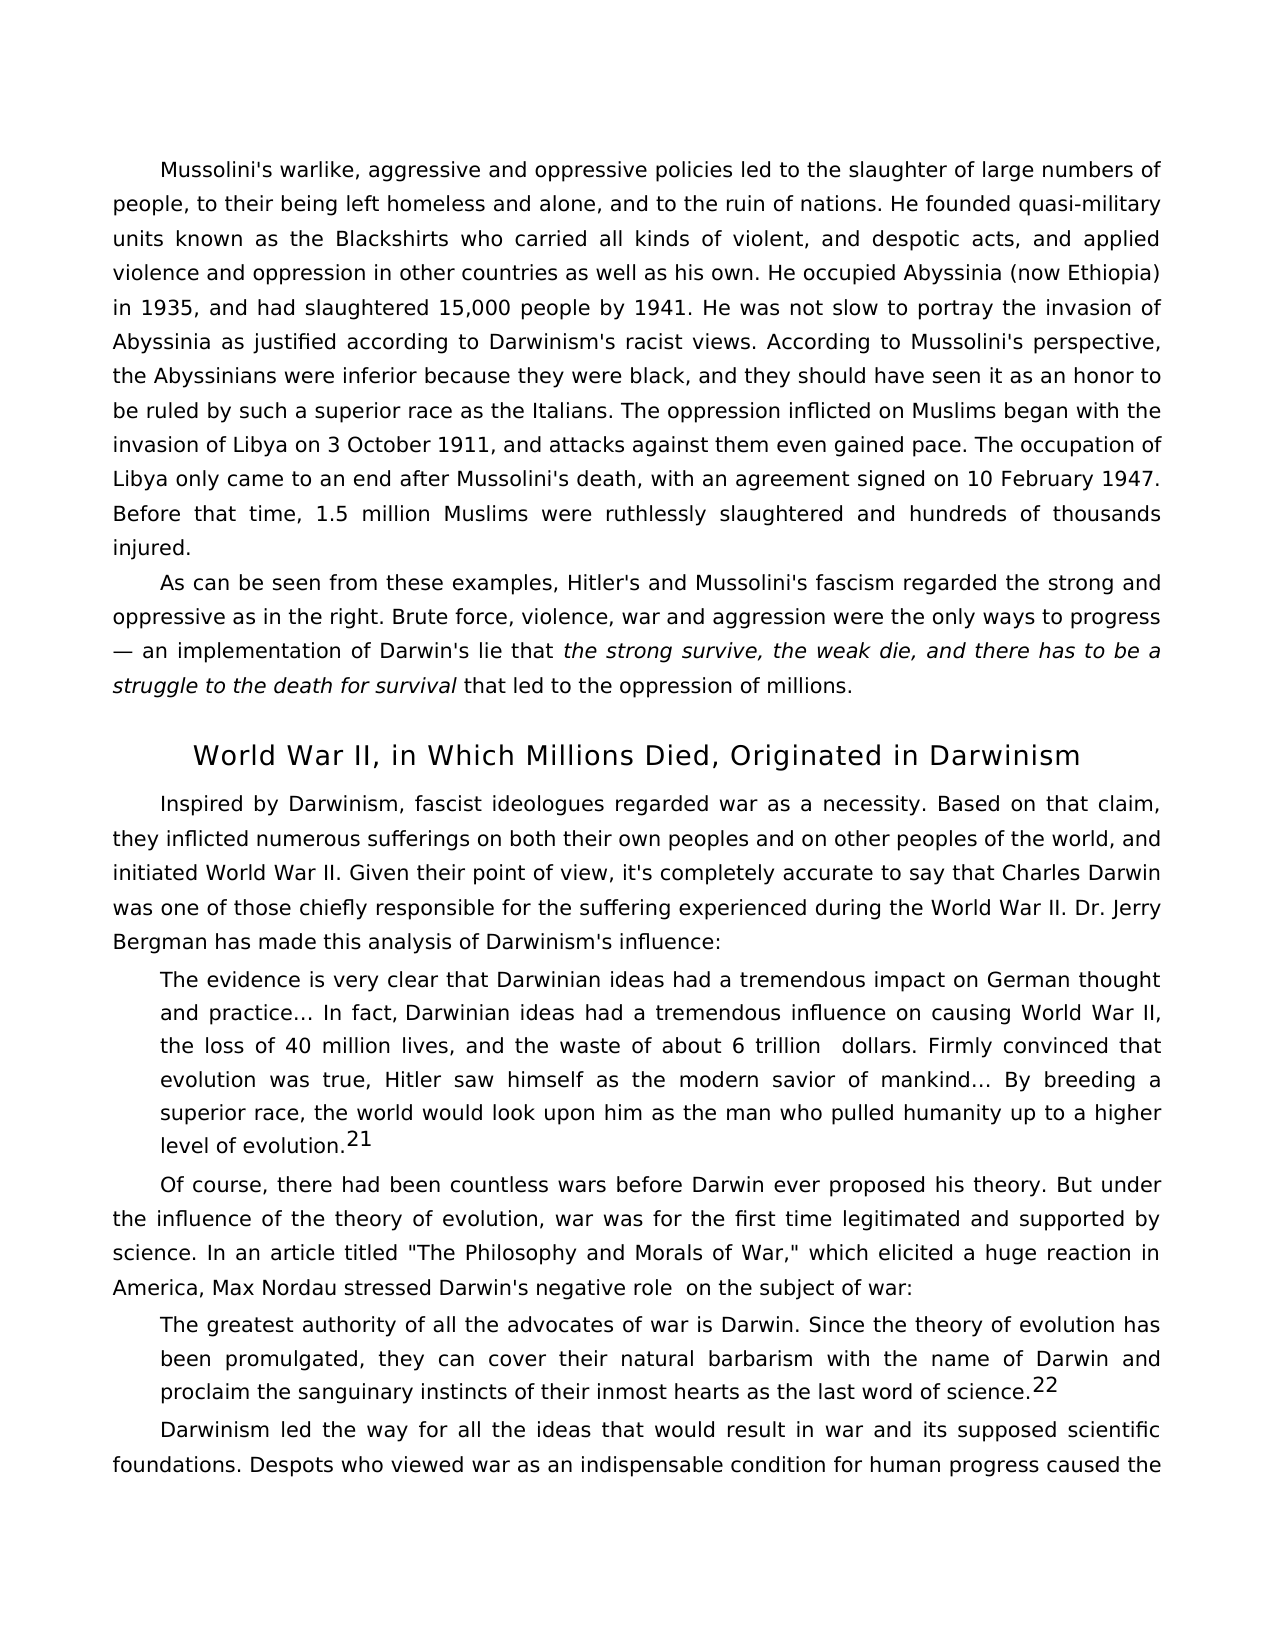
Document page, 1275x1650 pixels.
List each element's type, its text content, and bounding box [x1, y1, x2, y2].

text As can be seen from these examples, Hitler's and Mussolini's fascism regarded the strong and oppressive as in the right. Brute force, violence, war and aggression were the only ways to progress— an implementation of Darwin's lie that the strong survive, the weak die, and there has to be a struggle to the death for survival that led to the oppression of millions. [112, 562, 1162, 700]
text Of course, there had been countless wars before Darwin ever proposed his theory. But under the influence of the theory of evolution, war was for the first time legitimated and supported by science. In an article titled "The Philosophy and Morals of War," which elicited a huge reaction in America, Max Nordau stressed Darwin's negative role on the subject of war: [112, 1164, 1162, 1302]
text Darwinism led the way for all the ideas that would result in war and its supposed scientific foundations. Despots who viewed war as an indispensable condition for human progress caused the [112, 1410, 1162, 1479]
text The evidence is very clear that Darwinian ideas had a tremendous impact on German thought and practice… In fact, Darwinian ideas had a tremendous influence on causing World War II, the loss of 40 million lives, and the waste of about 6 trillion dollars. Firmly convinced that evolution was true, Hitler saw himself as the modern savior of mankind… By breeding a superior race, the world would look upon him as the man who pulled humanity up to a higher level of evolution.21 [160, 960, 1162, 1160]
text Inspired by Darwinism, fascist ideologues regarded war as a necessity. Based on that claim, they inflicted numerous sufferings on both their own peoples and on other peoples of the world, and initiated World War II. Given their point of view, it's completely accurate to say that Charles Darwin was one of those chiefly responsible for the suffering experienced during the World War II. Dr. Jerry Bergman has made this analysis of Darwinism's influence: [112, 784, 1162, 956]
text Mussolini's warlike, aggressive and oppressive policies led to the slaughter of large numbers of people, to their being left homeless and alone, and to the ruin of nations. He founded quasi-military units known as the Blackshirts who carried all kinds of violent, and despotic acts, and applied violence and oppression in other countries as well as his own. He occupied Abyssinia (now Ethiopia) in 1935, and had slaughtered 15,000 people by 1941. He was not slow to portray the invasion of Abyssinia as justified according to Darwinism's racist views. According to Mussolini's perspective, the Abyssinians were inferior because they were black, and they should have seen it as an honor to be ruled by such a superior race as the Italians. The oppression inflicted on Muslims began with the invasion of Libya on 3 October 1911, and attacks against them even gained pace. The occupation of Libya only came to an end after Mussolini's death, with an agreement signed on 10 February 1947. Before that time, 1.5 million Muslims were ruthlessly slaughtered and hundreds of thousands injured. [112, 150, 1162, 562]
text The greatest authority of all the advocates of war is Darwin. Since the theory of evolution has been promulgated, they can cover their natural barbarism with the name of Darwin and proclaim the sanguinary instincts of their inmost hearts as the last word of science.22 [160, 1306, 1162, 1406]
text World War II, in Which Millions Died, Originated in Darwinism [112, 735, 1162, 773]
